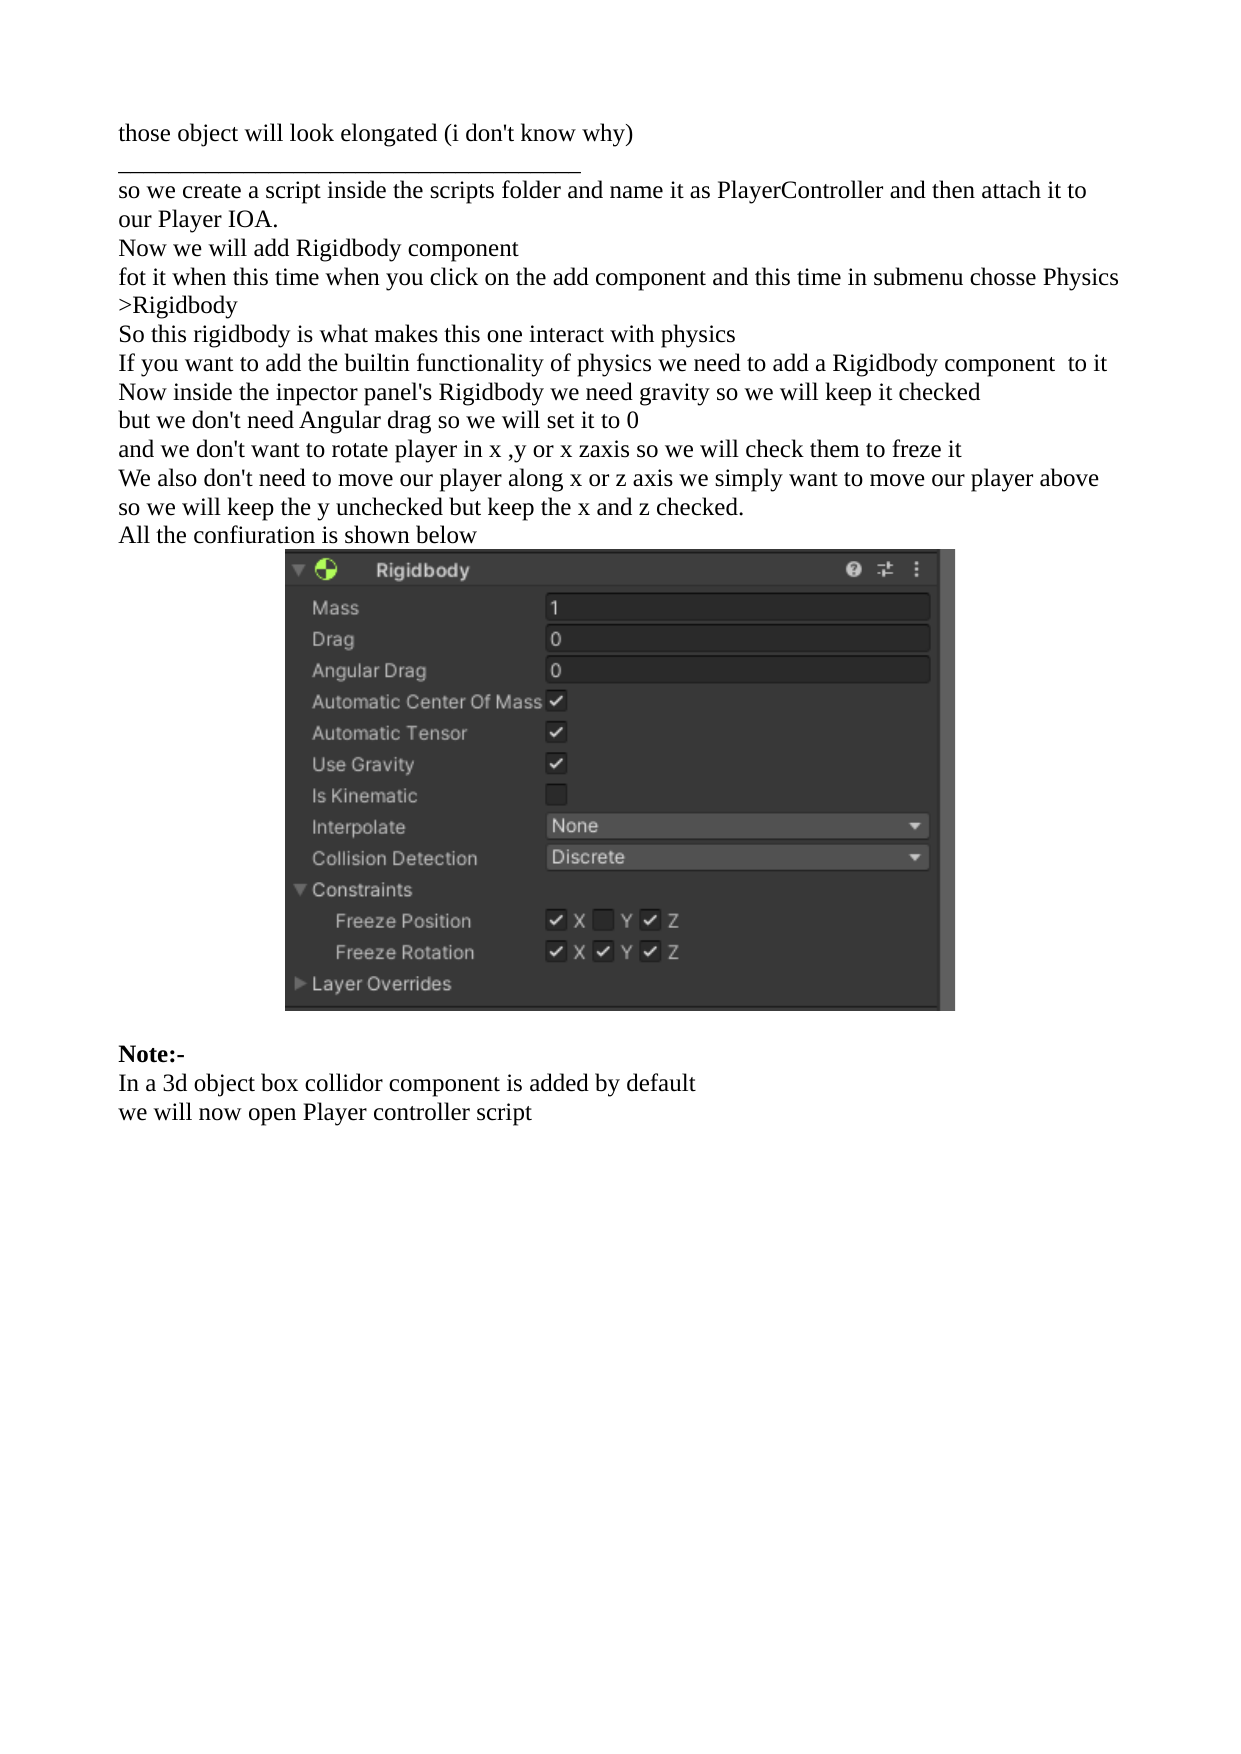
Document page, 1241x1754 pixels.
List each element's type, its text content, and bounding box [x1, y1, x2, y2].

text In a 3d object box collidor component is added by default [118, 1068, 1122, 1097]
text Now we will add Rigidbody component [118, 233, 1122, 262]
text but we don't need Angular drag so we will set it to 0 [118, 406, 1122, 434]
text Note:- [118, 1039, 1122, 1068]
text so we create a script inside the scripts folder and name it as PlayerController and then attach it to our Player IOA. [118, 176, 1122, 233]
text and we don't want to rotate player in x ,y or x zaxis so we will check them to freze it [118, 434, 1122, 463]
picture [285, 549, 956, 1011]
text _____________________________________ [118, 147, 1122, 176]
text Now inside the inpector panel's Rigidbody we need gravity so we will keep it checked [118, 377, 1122, 406]
text those object will look elongated (i don't know why) [118, 118, 1122, 147]
text All the confiuration is shown below [118, 521, 1122, 549]
text We also don't need to move our player along x or z axis we simply want to move our player above so we will keep the y unchecked but keep the x and z checked. [118, 463, 1122, 521]
text fot it when this time when you click on the add component and this time in submenu chosse Physics >Rigidbody [118, 262, 1122, 319]
text So this rigidbody is what makes this one interact with physics [118, 319, 1122, 348]
text we will now open Player controller script [118, 1097, 1122, 1125]
text If you want to add the builtin functionality of physics we need to add a Rigidbody component to it [118, 348, 1122, 377]
